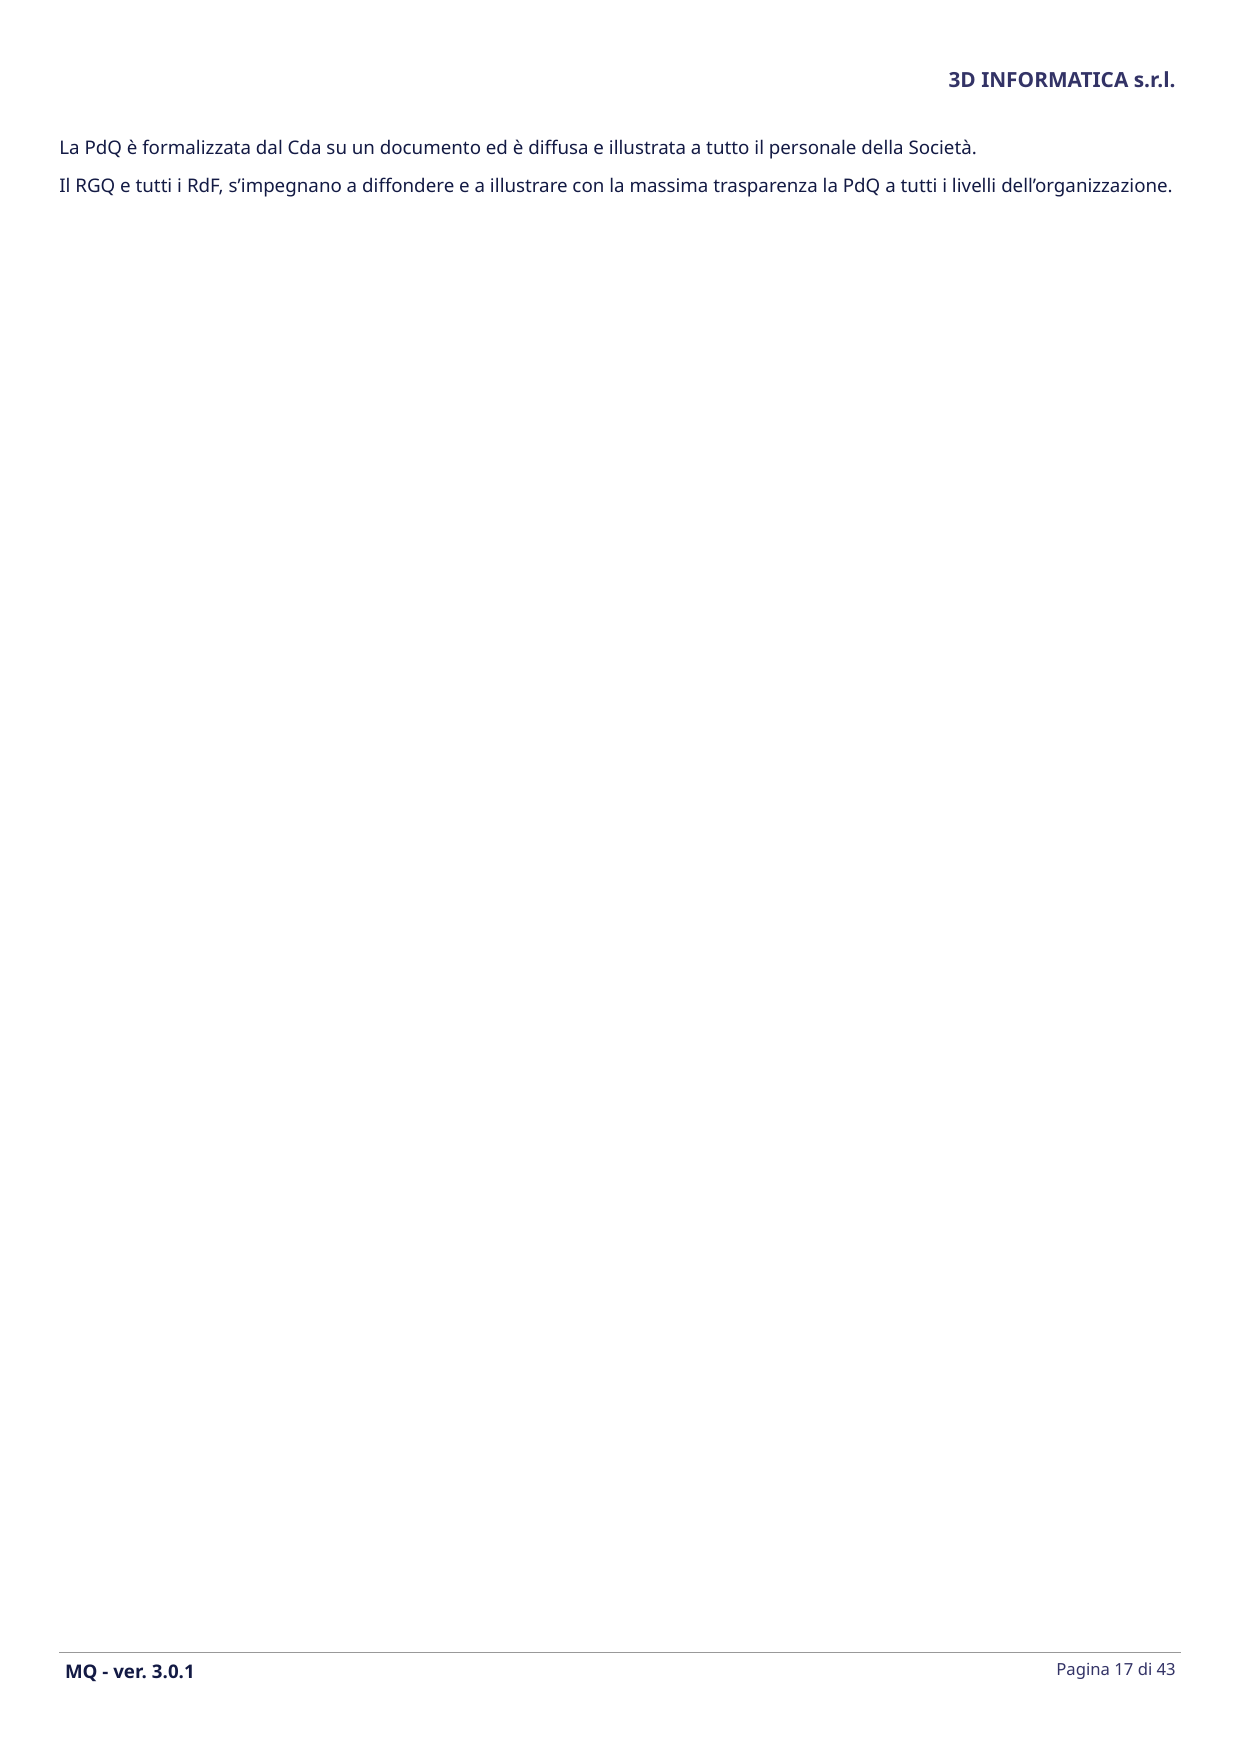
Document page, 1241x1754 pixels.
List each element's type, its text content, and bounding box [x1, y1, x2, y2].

text Il RGQ e tutti i RdF, s’impegnano a diffondere e a illustrare con la massima trasparenza la PdQ a tutti i livelli dell’organizzazione. [59, 172, 1181, 198]
text La PdQ è formalizzata dal Cda su un documento ed è diffusa e illustrata a tutto il personale della Società. [59, 134, 1181, 160]
